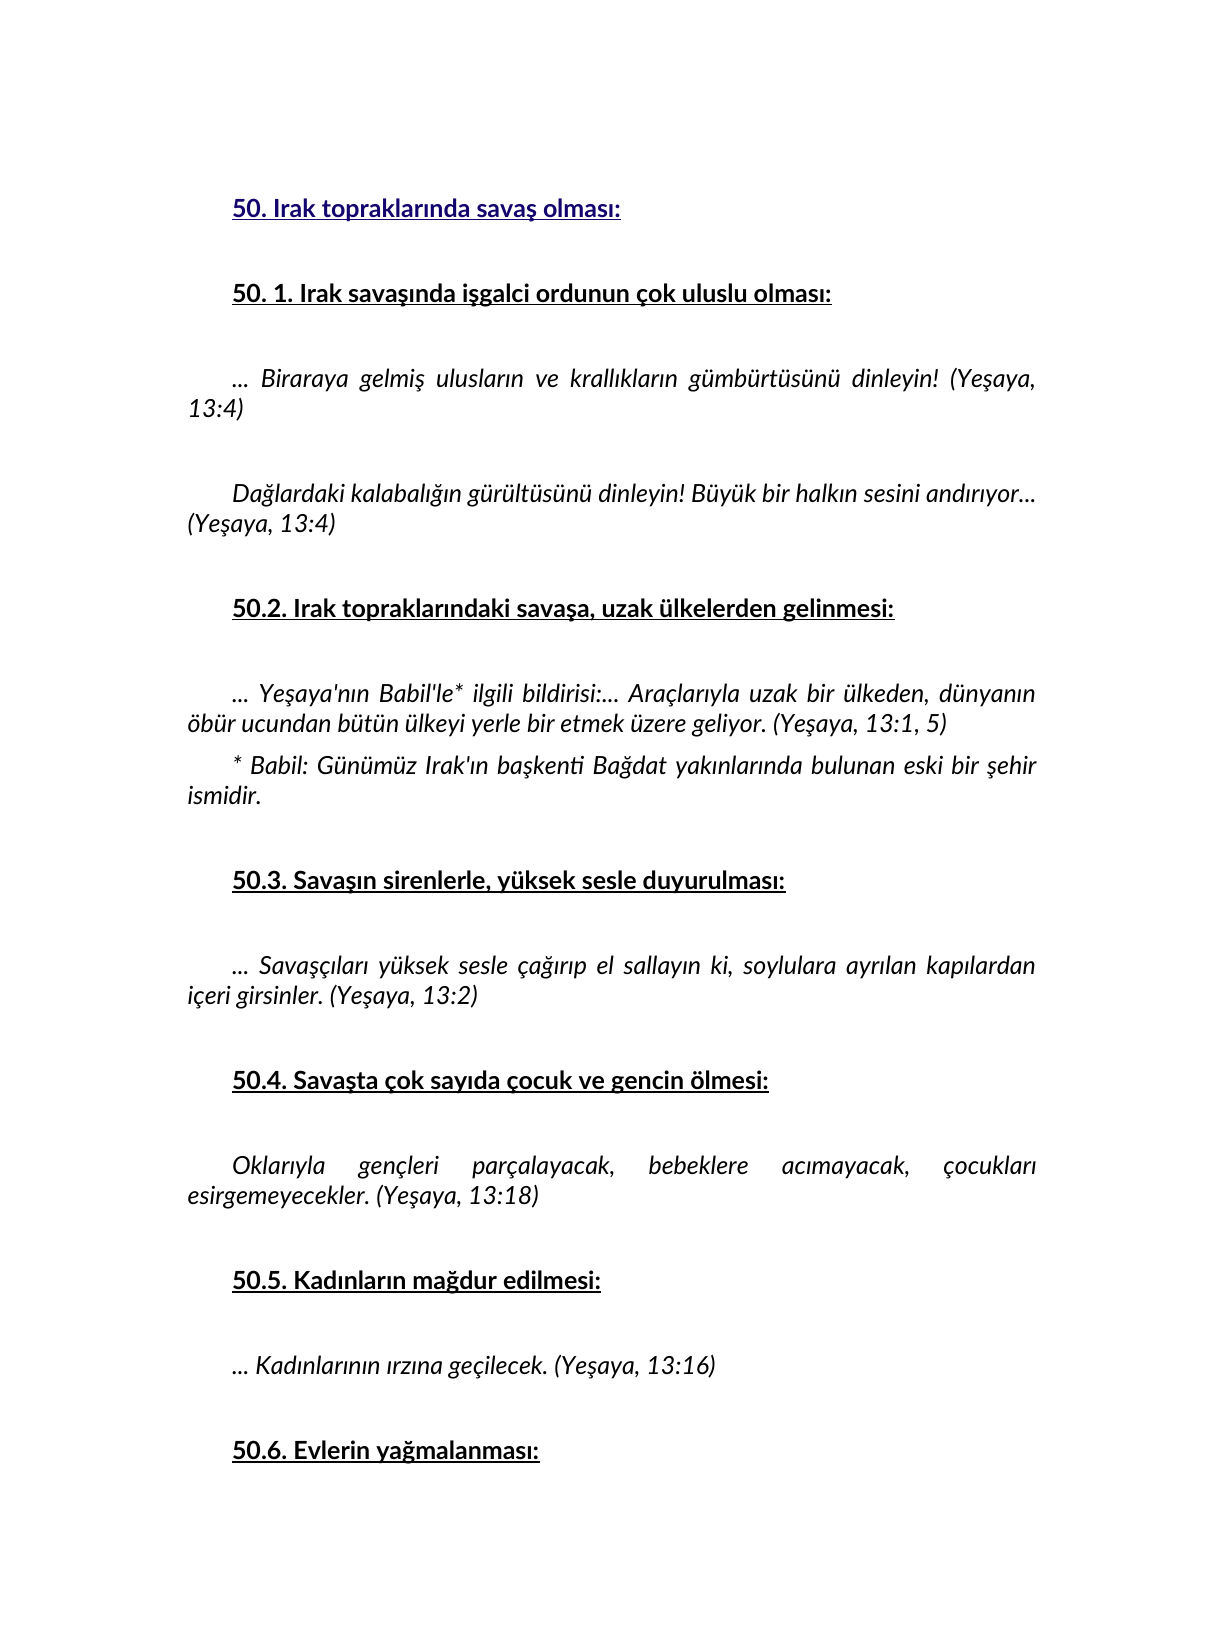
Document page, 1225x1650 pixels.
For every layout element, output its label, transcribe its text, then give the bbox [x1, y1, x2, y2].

text 50. Irak topraklarında savaş olması: [187, 192, 1037, 222]
text ... Biraraya gelmiş ulusların ve krallıkların gümbürtüsünü dinleyin! (Yeşaya, 13:4) [187, 362, 1037, 422]
text * Babil: Günümüz Irak'ın başkenti Bağdat yakınlarında bulunan eski bir şehir ismidir. [187, 750, 1037, 810]
text 50.2. Irak topraklarındaki savaşa, uzak ülkelerden gelinmesi: [187, 592, 1037, 622]
text Oklarıyla gençleri parçalayacak, bebeklere acımayacak, çocukları esirgemeyecekler. (Yeşaya, 13:18) [187, 1150, 1037, 1210]
text 50.3. Savaşın sirenlerle, yüksek sesle duyurulması: [187, 865, 1037, 895]
text 50.6. Evlerin yağmalanması: [187, 1435, 1037, 1465]
text ... Kadınlarının ırzına geçilecek. (Yeşaya, 13:16) [187, 1350, 1037, 1380]
text ... Savaşçıları yüksek sesle çağırıp el sallayın ki, soylulara ayrılan kapılardan içeri girsinler. (Yeşaya, 13:2) [187, 950, 1037, 1010]
text 50.4. Savaşta çok sayıda çocuk ve gencin ölmesi: [187, 1065, 1037, 1095]
text 50. 1. Irak savaşında işgalci ordunun çok uluslu olması: [187, 277, 1037, 307]
text 50.5. Kadınların mağdur edilmesi: [187, 1265, 1037, 1295]
text ... Yeşaya'nın Babil'le* ilgili bildirisi:... Araçlarıyla uzak bir ülkeden, dünyanın öbür ucundan bütün ülkeyi yerle bir etmek üzere geliyor. (Yeşaya, 13:1, 5) [187, 677, 1037, 737]
text Dağlardaki kalabalığın gürültüsünü dinleyin! Büyük bir halkın sesini andırıyor... (Yeşaya, 13:4) [187, 477, 1037, 537]
